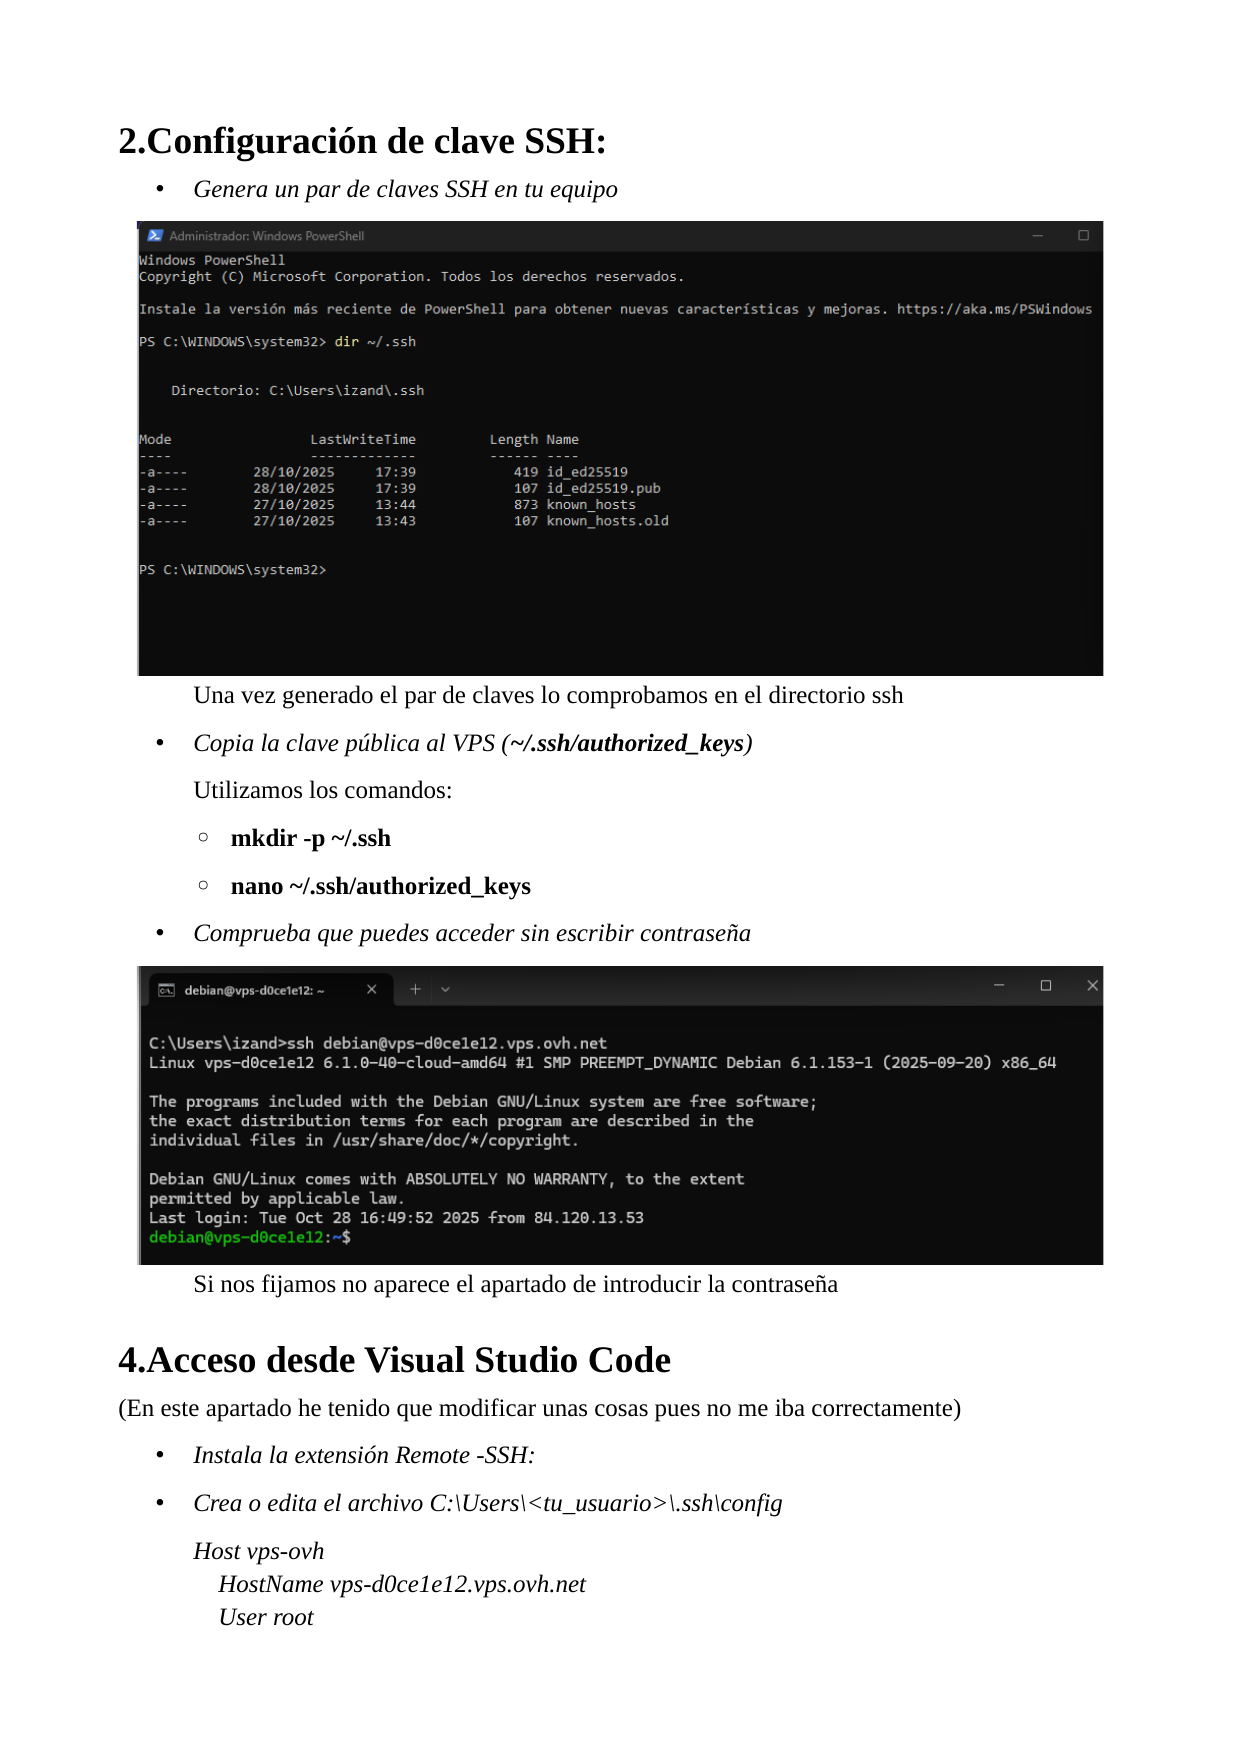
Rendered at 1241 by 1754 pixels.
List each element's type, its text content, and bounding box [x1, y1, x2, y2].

picture [136, 966, 1104, 1265]
list Genera un par de claves SSH en tu equipo [156, 174, 1122, 202]
subtitle 2.Configuración de clave SSH: [118, 118, 1122, 161]
list Copia la clave pública al VPS (~/.ssh/authorized_keys) [156, 728, 1122, 757]
list Utilizamos los comandos: [156, 776, 1122, 804]
list mkdir -p ~/.ssh [193, 823, 1122, 852]
list Host vps-ovh HostName vps-d0ce1e12.vps.ovh.net User root [156, 1536, 1122, 1631]
list Si nos fijamos no aparece el apartado de introducir la contraseña [156, 966, 1122, 1298]
list Una vez generado el par de claves lo comprobamos en el directorio ssh [156, 221, 1122, 709]
list Crea o edita el archivo C:\Users\<tu_usuario>\.ssh\config [156, 1488, 1122, 1517]
text (En este apartado he tenido que modificar unas cosas pues no me iba correctamente) [118, 1393, 1122, 1422]
subtitle 4.Acceso desde Visual Studio Code [118, 1337, 1122, 1380]
list nano ~/.ssh/authorized_keys [193, 871, 1122, 899]
picture [136, 221, 1104, 676]
list Comprueba que puedes acceder sin escribir contraseña [156, 918, 1122, 947]
list Instala la extensión Remote -SSH: [156, 1441, 1122, 1469]
